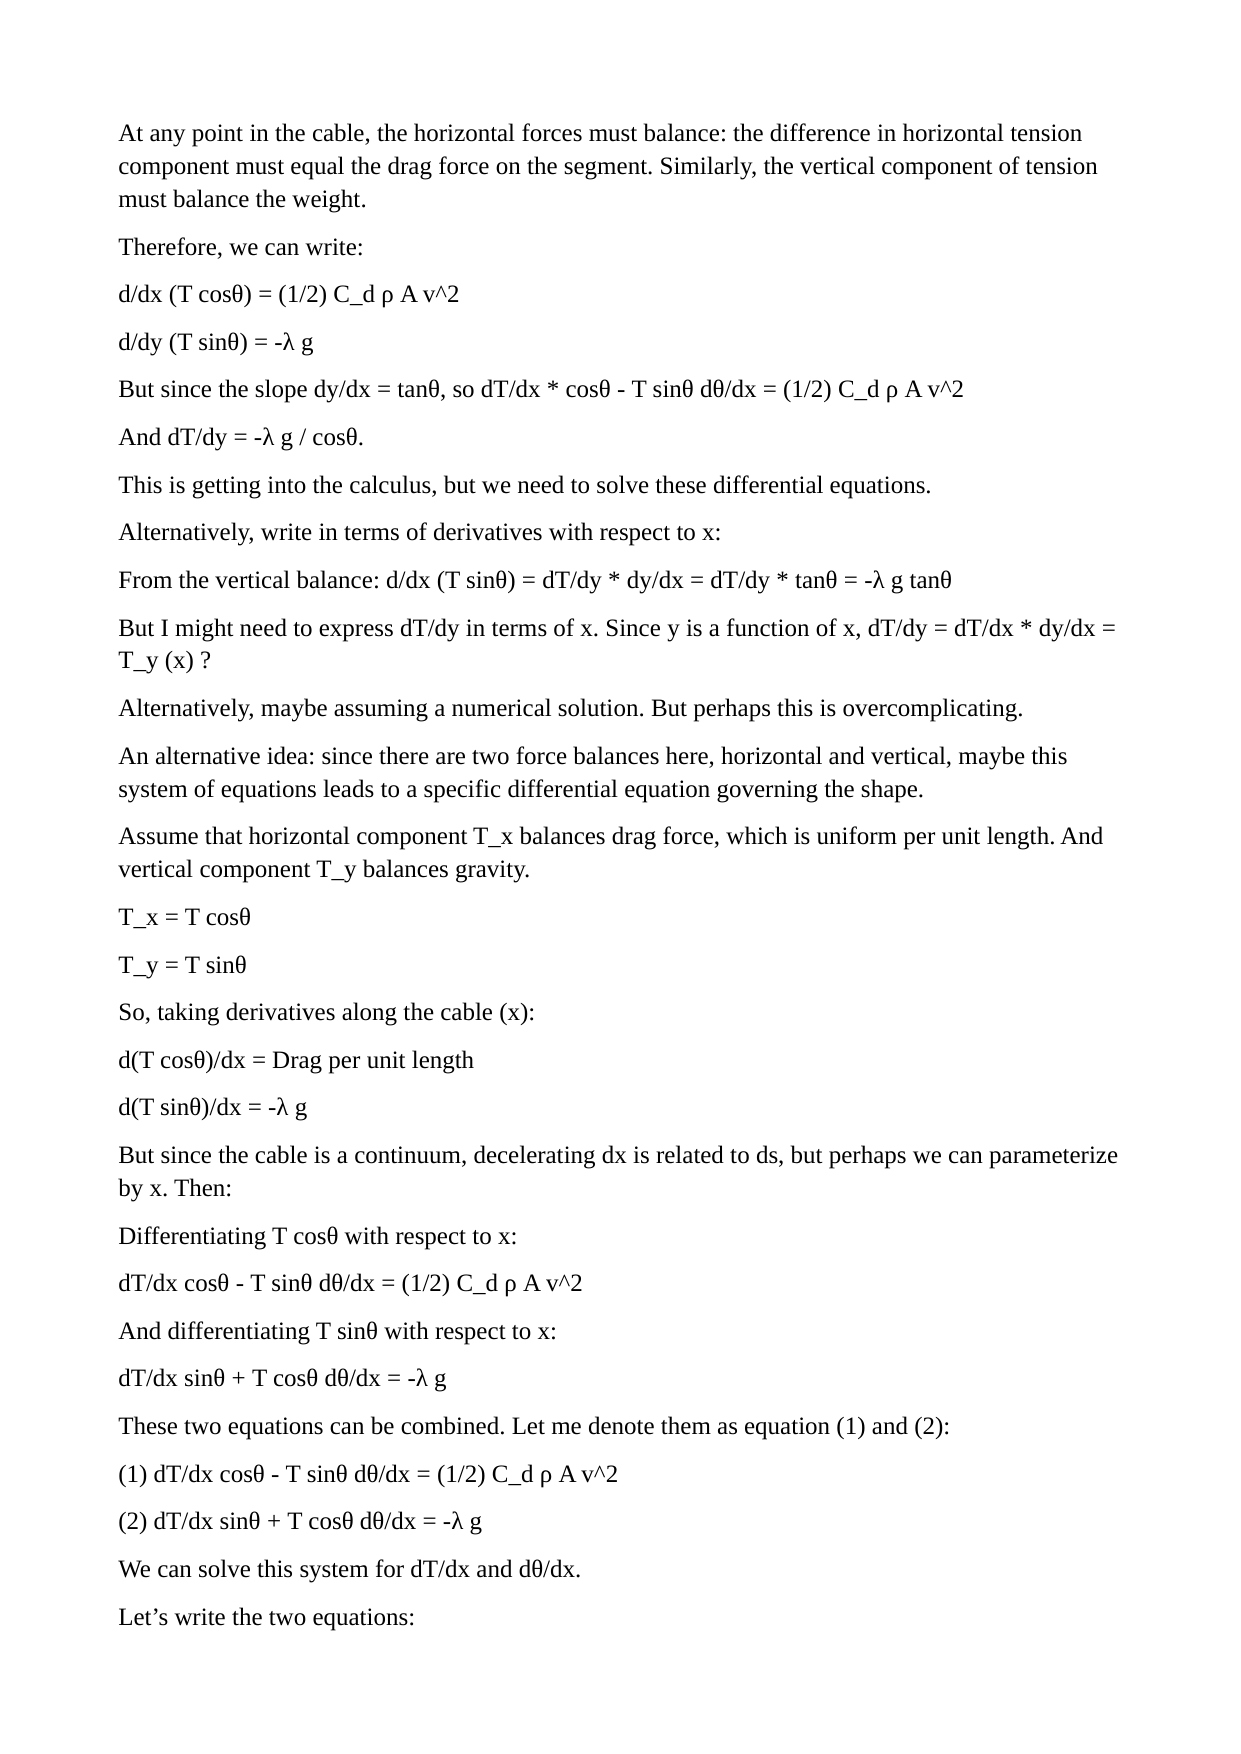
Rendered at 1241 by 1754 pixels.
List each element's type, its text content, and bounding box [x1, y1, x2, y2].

text And differentiating T sinθ with respect to x: [118, 1316, 1122, 1345]
text T_x = T cosθ [118, 902, 1122, 931]
text These two equations can be combined. Let me denote them as equation (1) and (2): [118, 1411, 1122, 1440]
text Assume that horizontal component T_x balances drag force, which is uniform per unit length. And vertical component T_y balances gravity. [118, 821, 1122, 883]
text Let’s write the two equations: [118, 1602, 1122, 1630]
text d/dy (T sinθ) = -λ g [118, 327, 1122, 356]
text T_y = T sinθ [118, 950, 1122, 978]
text (1) dT/dx cosθ - T sinθ dθ/dx = (1/2) C_d ρ A v^2 [118, 1459, 1122, 1487]
text But since the cable is a continuum, decelerating dx is related to ds, but perhaps we can parameterize by x. Then: [118, 1140, 1122, 1202]
text But since the slope dy/dx = tanθ, so dT/dx * cosθ - T sinθ dθ/dx = (1/2) C_d ρ A v^2 [118, 374, 1122, 403]
text But I might need to express dT/dy in terms of x. Since y is a function of x, dT/dy = dT/dx * dy/dx = T_y (x) ? [118, 613, 1122, 674]
text d/dx (T cosθ) = (1/2) C_d ρ A v^2 [118, 279, 1122, 308]
text An alternative idea: since there are two force balances here, horizontal and vertical, maybe this system of equations leads to a specific differential equation governing the shape. [118, 741, 1122, 803]
text And dT/dy = -λ g / cosθ. [118, 422, 1122, 451]
text So, taking derivatives along the cable (x): [118, 997, 1122, 1026]
text dT/dx cosθ - T sinθ dθ/dx = (1/2) C_d ρ A v^2 [118, 1268, 1122, 1297]
text From the vertical balance: d/dx (T sinθ) = dT/dy * dy/dx = dT/dy * tanθ = -λ g tanθ [118, 565, 1122, 594]
text d(T sinθ)/dx = -λ g [118, 1092, 1122, 1121]
text (2) dT/dx sinθ + T cosθ dθ/dx = -λ g [118, 1506, 1122, 1535]
text Differentiating T cosθ with respect to x: [118, 1221, 1122, 1249]
text Alternatively, write in terms of derivatives with respect to x: [118, 517, 1122, 546]
text d(T cosθ)/dx = Drag per unit length [118, 1045, 1122, 1074]
text Alternatively, maybe assuming a numerical solution. But perhaps this is overcomplicating. [118, 693, 1122, 722]
text This is getting into the calculus, but we need to solve these differential equations. [118, 470, 1122, 498]
text dT/dx sinθ + T cosθ dθ/dx = -λ g [118, 1363, 1122, 1392]
text We can solve this system for dT/dx and dθ/dx. [118, 1554, 1122, 1583]
text Therefore, we can write: [118, 232, 1122, 261]
text At any point in the cable, the horizontal forces must balance: the difference in horizontal tension component must equal the drag force on the segment. Similarly, the vertical component of tension must balance the weight. [118, 118, 1122, 213]
